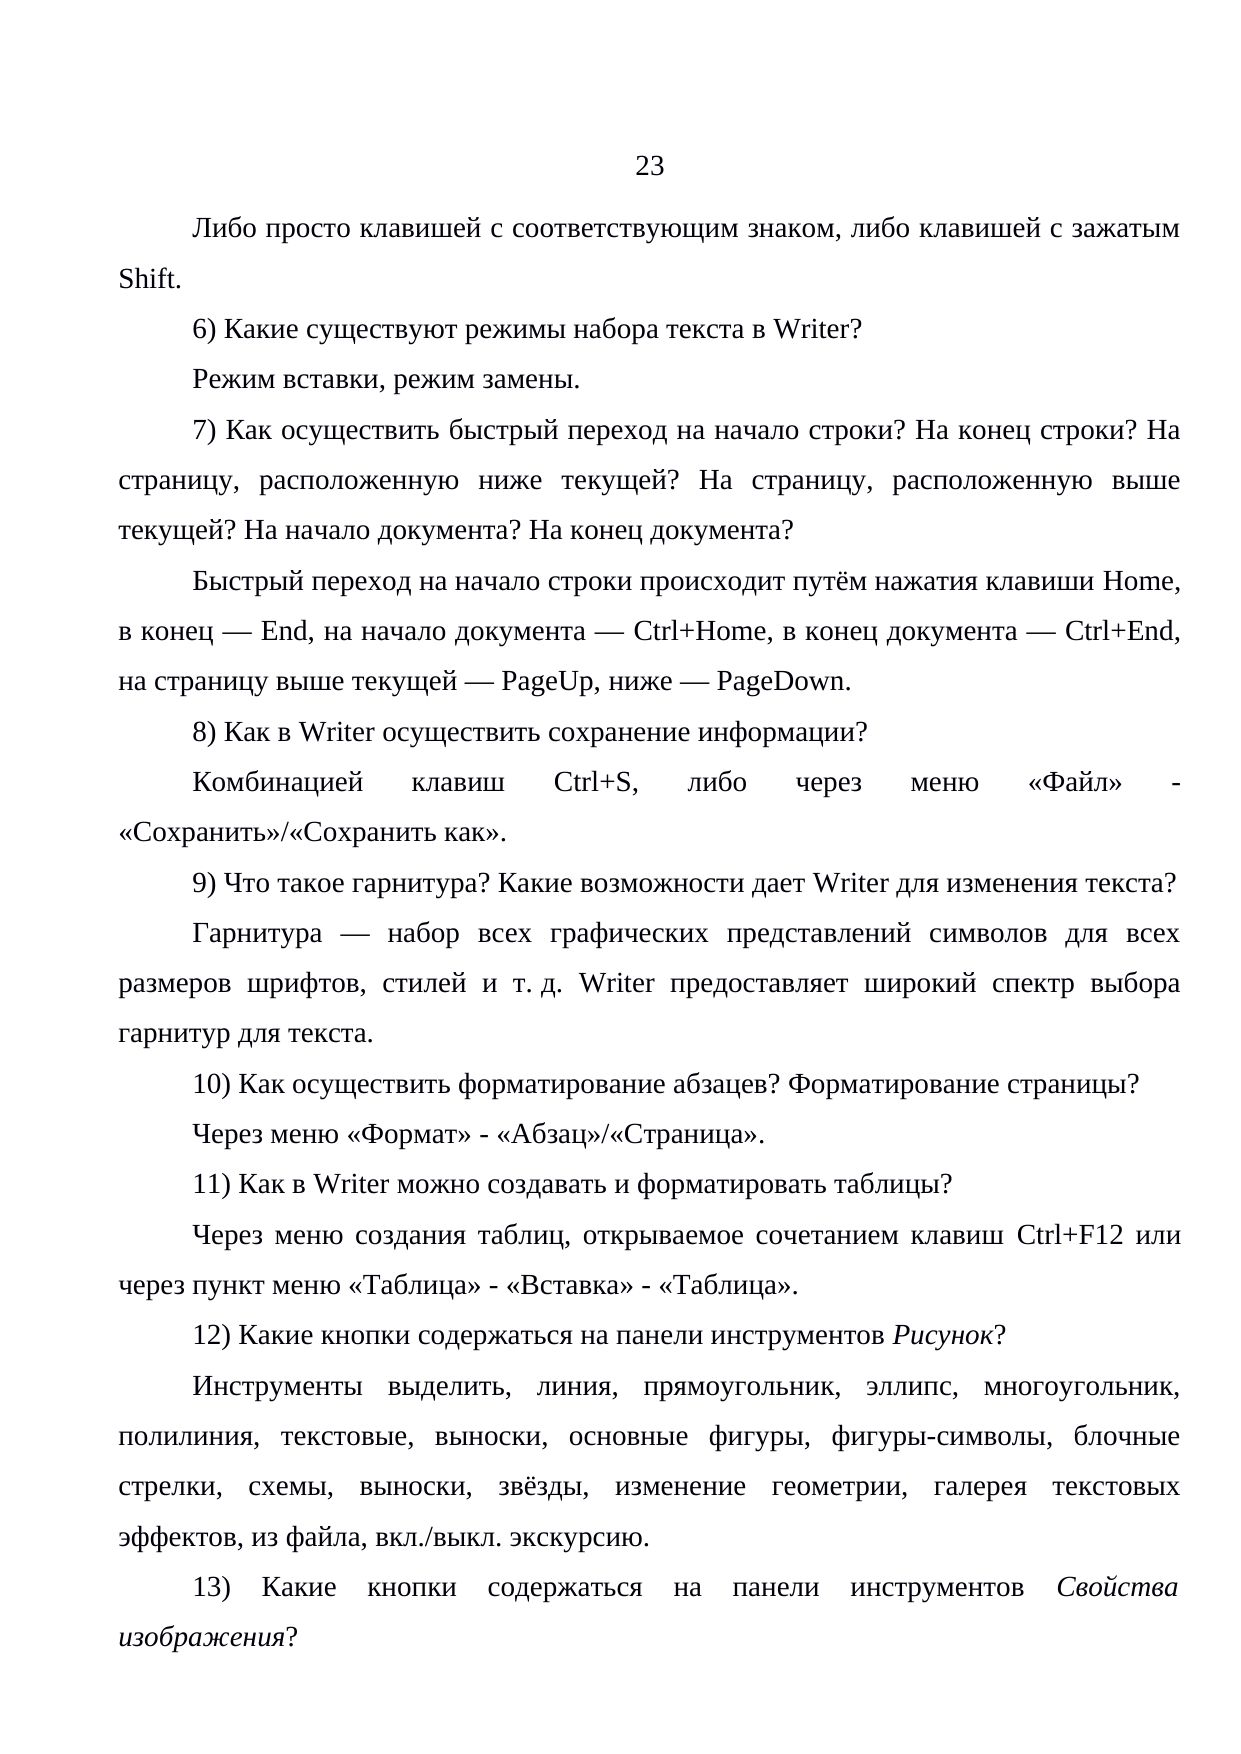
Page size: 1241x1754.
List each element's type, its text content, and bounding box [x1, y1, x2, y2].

text 6) Какие существуют режимы набора текста в Writer? [118, 311, 1181, 345]
text Через меню создания таблиц, открываемое сочетанием клавиш Ctrl+F12 или через пункт меню «Таблица» - «Вставка» - «Таблица». [118, 1217, 1181, 1301]
text Режим вставки, режим замены. [118, 362, 1181, 395]
text Комбинацией клавиш Ctrl+S, либо через меню «Файл» - «Сохранить»/«Сохранить как». [118, 764, 1181, 848]
text 9) Что такое гарнитура? Какие возможности дает Writer для изменения текста? [118, 865, 1181, 898]
text 11) Как в Writer можно создавать и форматировать таблицы? [118, 1167, 1181, 1200]
text Гарнитура — набор всех графических представлений символов для всех размеров шрифтов, стилей и т. д. Writer предоставляет широкий спектр выбора гарнитур для текста. [118, 915, 1181, 1049]
text Инструменты выделить, линия, прямоугольник, эллипс, многоугольник, полилиния, текстовые, выноски, основные фигуры, фигуры-символы, блочные стрелки, схемы, выноски, звёзды, изменение геометрии, галерея текстовых эффектов, из файла, вкл./выкл. экскурсию. [118, 1368, 1181, 1552]
text 8) Как в Writer осуществить сохранение информации? [118, 714, 1181, 747]
text Быстрый переход на начало строки происходит путём нажатия клавиши Home, в конец — End, на начало документа — Ctrl+Home, в конец документа — Ctrl+End, на страницу выше текущей — PageUp, ниже — PageDown. [118, 563, 1181, 697]
text 10) Как осуществить форматирование абзацев? Форматирование страницы? [118, 1066, 1181, 1099]
text Через меню «Формат» - «Абзац»/«Страница». [118, 1116, 1181, 1150]
text 7) Как осуществить быстрый переход на начало строки? На конец строки? На страницу, расположенную ниже текущей? На страницу, расположенную выше текущей? На начало документа? На конец документа? [118, 412, 1181, 546]
text 13) Какие кнопки содержаться на панели инструментов Свойства изображения? [118, 1569, 1181, 1653]
text 12) Какие кнопки содержаться на панели инструментов Рисунок? [118, 1317, 1181, 1351]
text Либо просто клавишей с соответствующим знаком, либо клавишей с зажатым Shift. [118, 211, 1181, 294]
